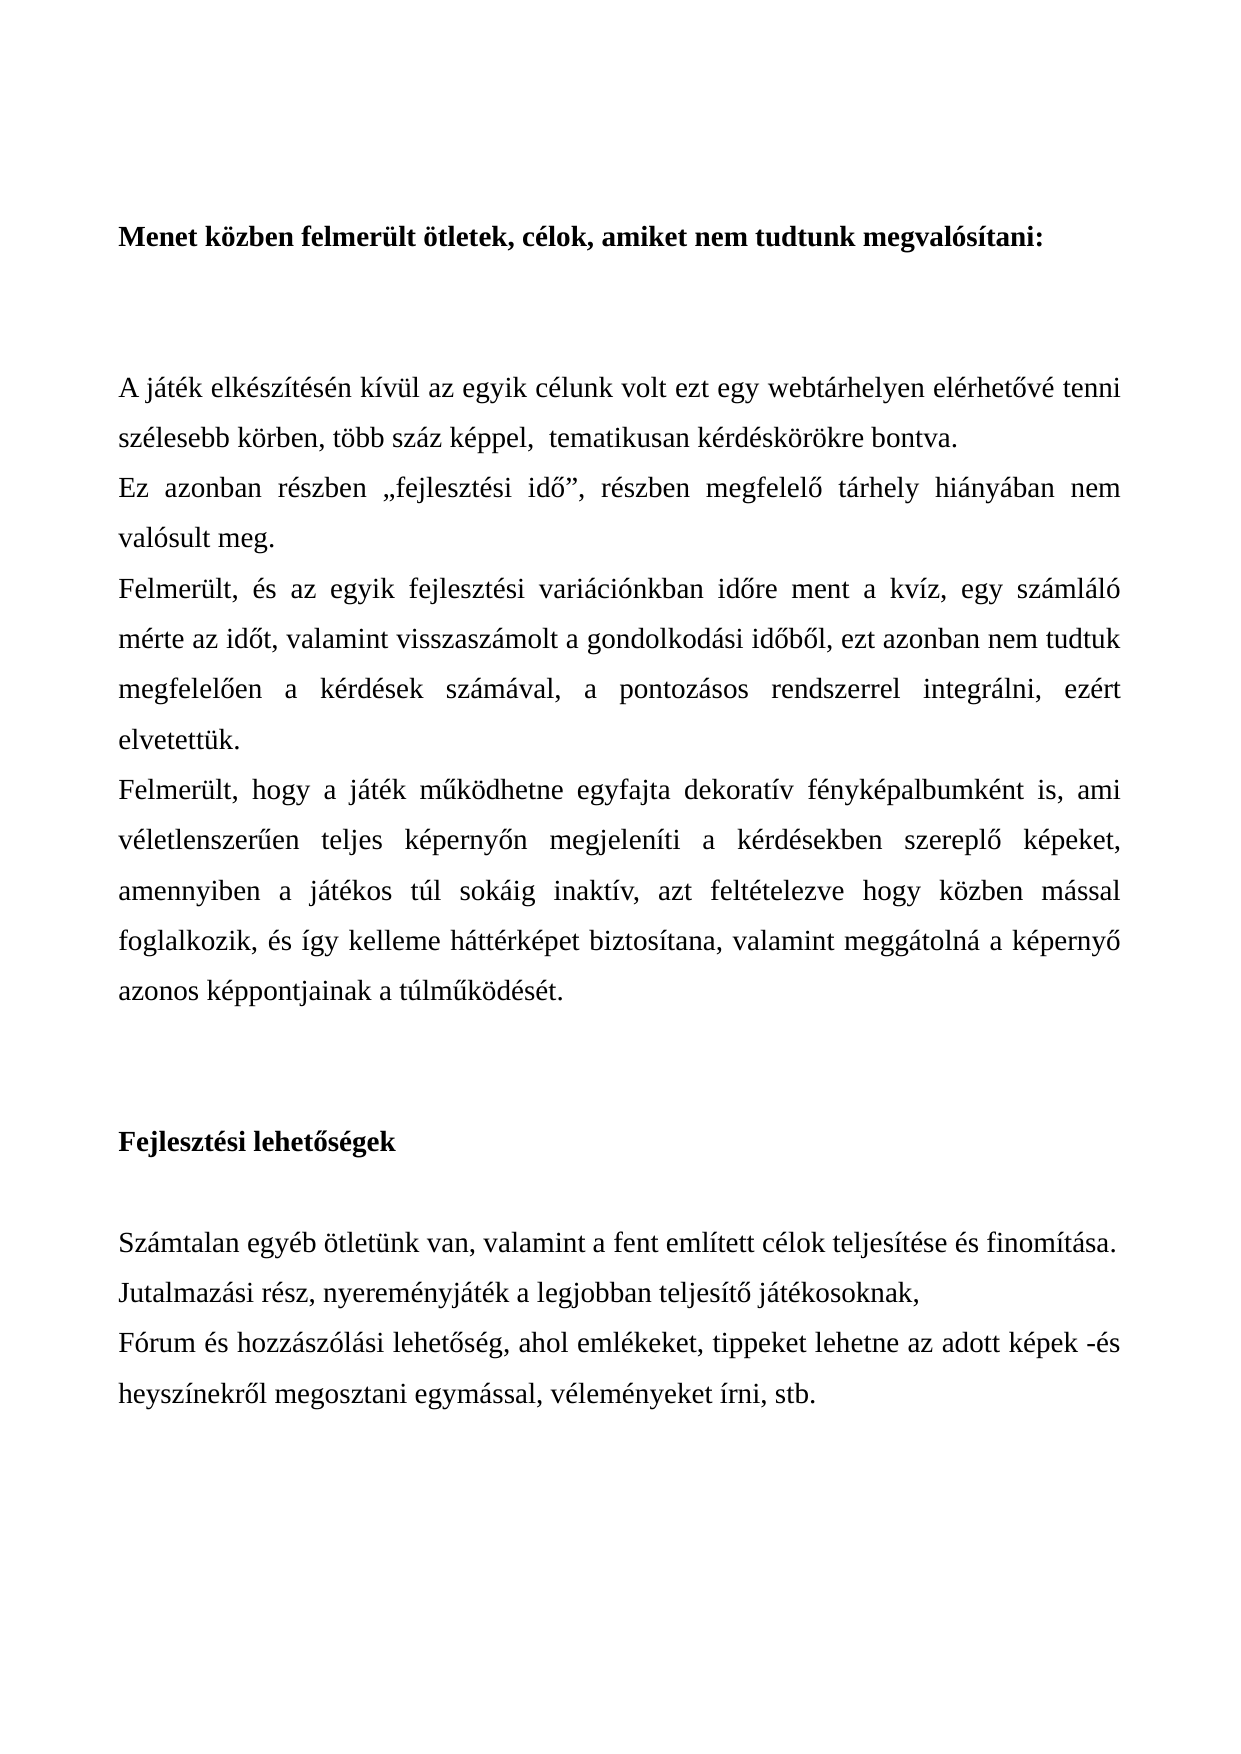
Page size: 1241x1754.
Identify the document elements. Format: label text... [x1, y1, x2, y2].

text Fórum és hozzászólási lehetőség, ahol emlékeket, tippeket lehetne az adott képek -és heyszínekről megosztani egymással, véleményeket írni, stb. [118, 1326, 1122, 1409]
text Fejlesztési lehetőségek [118, 1124, 1122, 1158]
text Jutalmazási rész, nyereményjáték a legjobban teljesítő játékosoknak, [118, 1275, 1122, 1309]
text A játék elkészítésén kívül az egyik célunk volt ezt egy webtárhelyen elérhetővé tenni szélesebb körben, több száz képpel, tematikusan kérdéskörökre bontva. [118, 370, 1122, 453]
text Számtalan egyéb ötletünk van, valamint a fent említett célok teljesítése és finomítása. [118, 1225, 1122, 1258]
text Ez azonban részben „fejlesztési idő”, részben megfelelő tárhely hiányában nem valósult meg. [118, 470, 1122, 554]
text Felmerült, és az egyik fejlesztési variációnkban időre ment a kvíz, egy számláló mérte az időt, valamint visszaszámolt a gondolkodási időből, ezt azonban nem tudtuk megfelelően a kérdések számával, a pontozásos rendszerrel integrálni, ezért elvetettük. [118, 571, 1122, 755]
text Felmerült, hogy a játék működhetne egyfajta dekoratív fényképalbumként is, ami véletlenszerűen teljes képernyőn megjeleníti a kérdésekben szereplő képeket, amennyiben a játékos túl sokáig inaktív, azt feltételezve hogy közben mással foglalkozik, és így kelleme háttérképet biztosítana, valamint meggátolná a képernyő azonos képpontjainak a túlműködését. [118, 772, 1122, 1007]
text Menet közben felmerült ötletek, célok, amiket nem tudtunk megvalósítani: [118, 219, 1122, 252]
